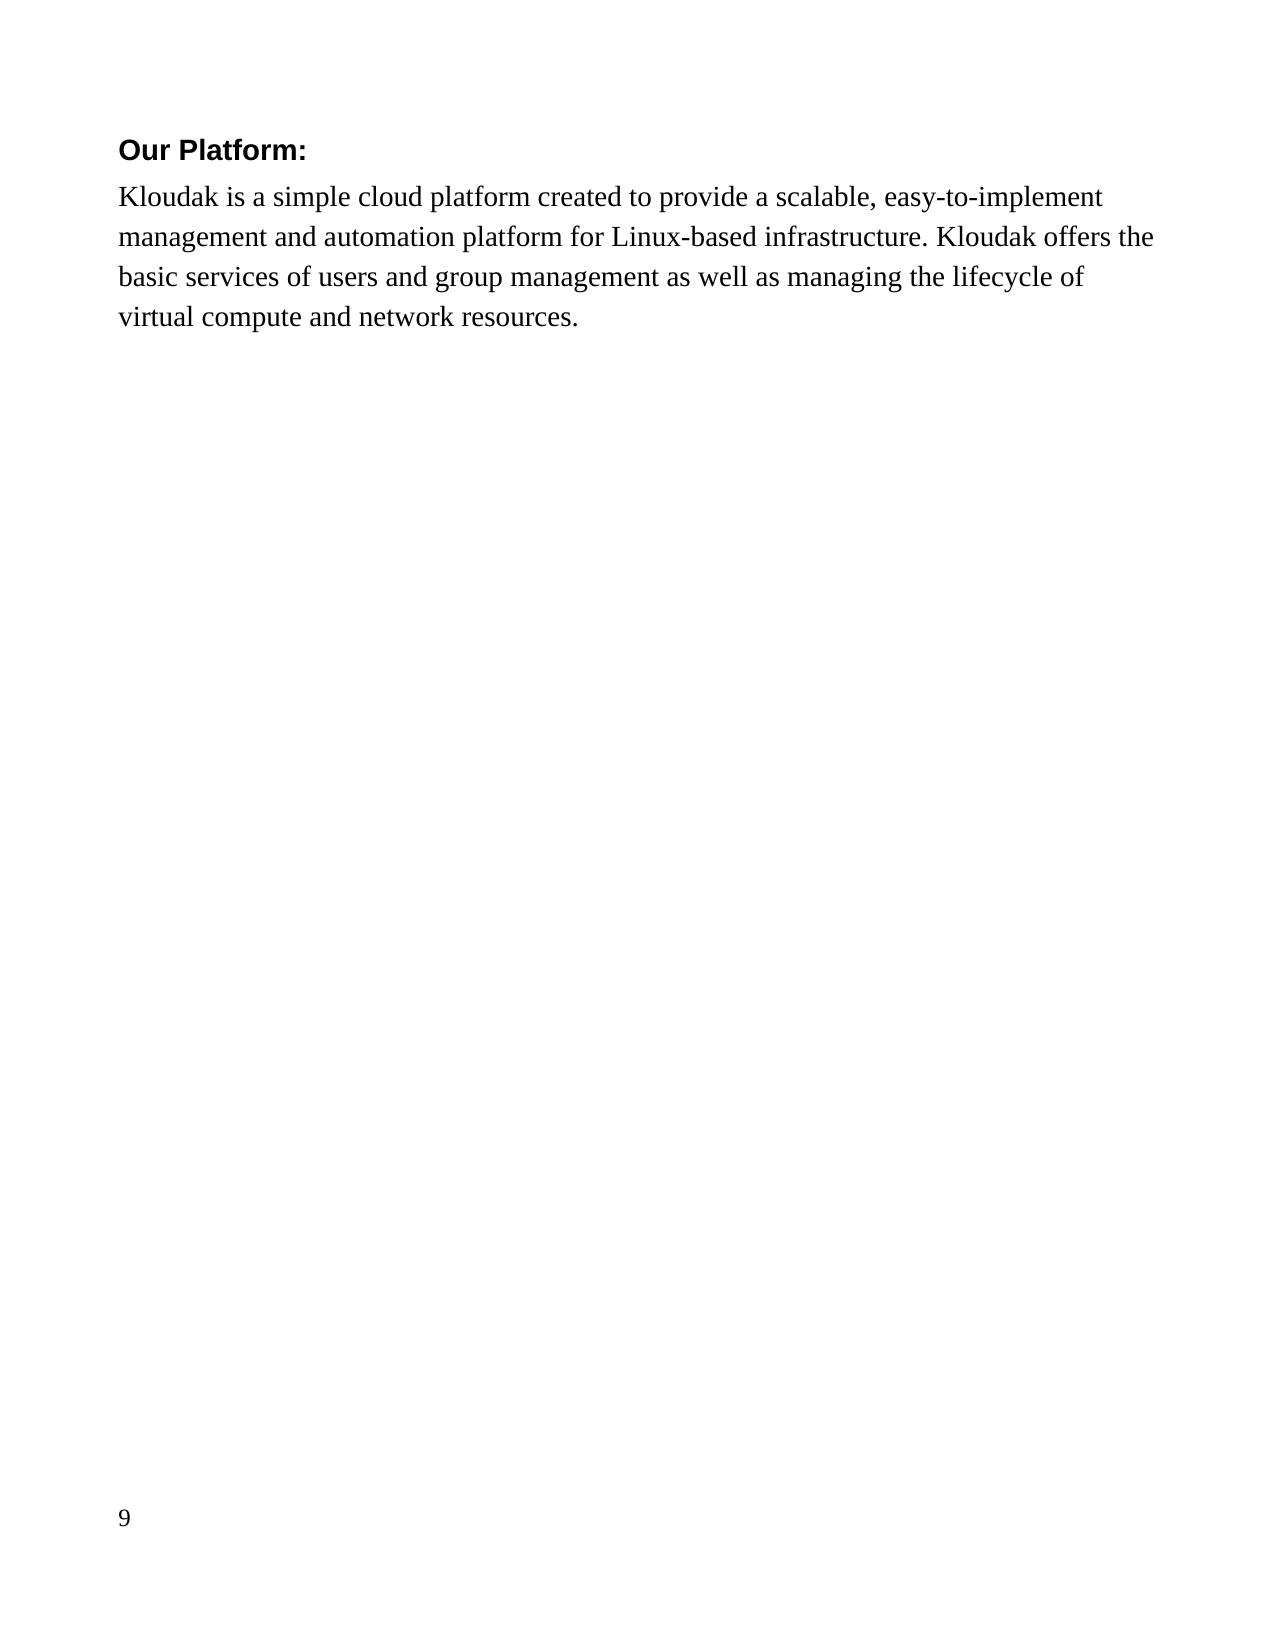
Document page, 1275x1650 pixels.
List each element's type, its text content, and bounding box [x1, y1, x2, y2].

text Kloudak is a simple cloud platform created to provide a scalable, easy-to-implement management and automation platform for Linux-based infrastructure. Kloudak offers the basic services of users and group management as well as managing the lifecycle of virtual compute and network resources. [118, 179, 1157, 333]
subtitle Our Platform: [118, 133, 1157, 166]
